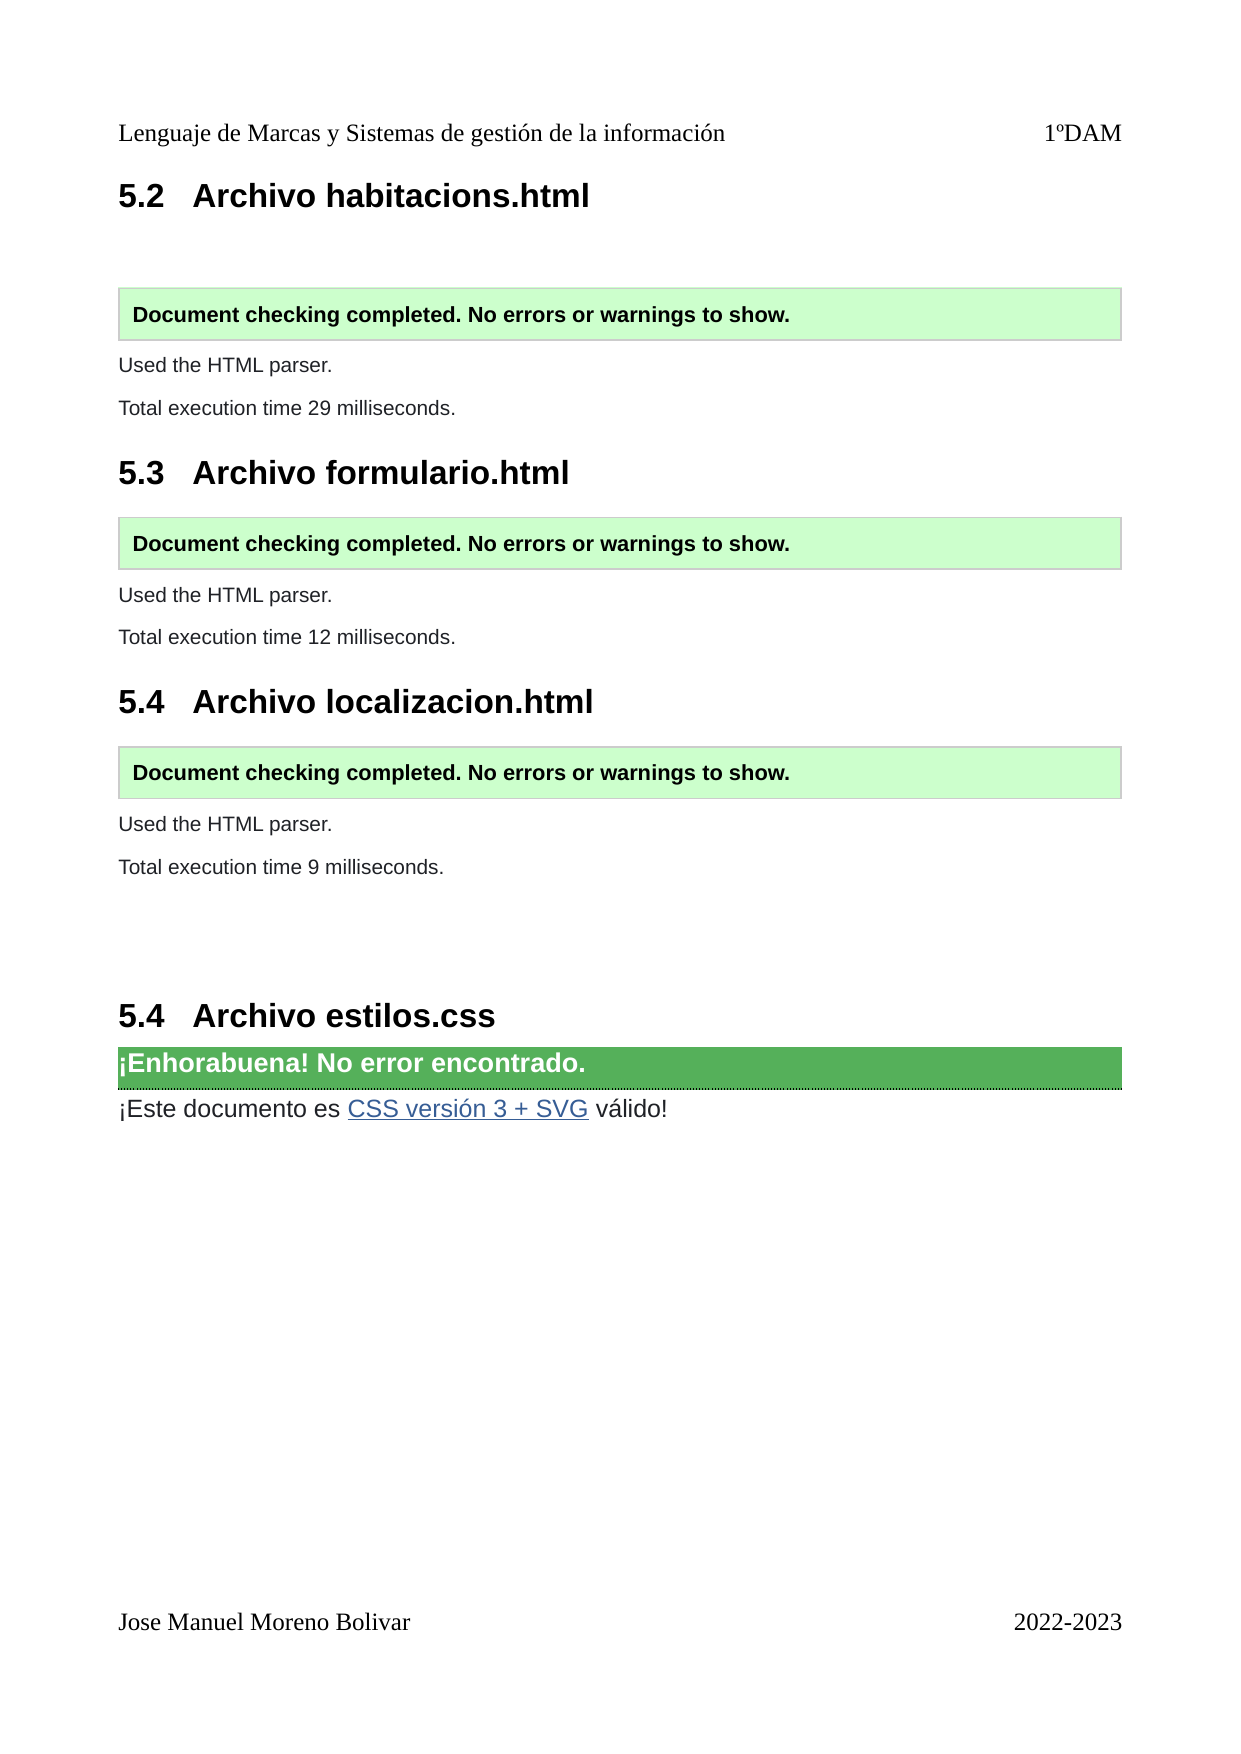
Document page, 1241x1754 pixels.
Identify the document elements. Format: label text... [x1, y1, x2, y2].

text Document checking completed. No errors or warnings to show. [120, 518, 1120, 568]
text Used the HTML parser. [118, 582, 1122, 606]
text Total execution time 9 milliseconds. [118, 854, 1122, 878]
text Total execution time 12 milliseconds. [118, 625, 1122, 649]
subtitle 5.2 Archivo habitacions.html [118, 176, 1122, 215]
text Total execution time 29 milliseconds. [118, 396, 1122, 420]
subtitle ¡Enhorabuena! No error encontrado. [118, 1047, 1122, 1090]
text Document checking completed. No errors or warnings to show. [120, 748, 1120, 798]
text Document checking completed. No errors or warnings to show. [120, 289, 1120, 339]
text Used the HTML parser. [118, 812, 1122, 836]
text ¡Este documento es CSS versión 3 + SVG válido! [118, 1090, 1122, 1122]
subtitle 5.3 Archivo formulario.html [118, 453, 1122, 492]
text Used the HTML parser. [118, 353, 1122, 377]
subtitle 5.4 Archivo estilos.css [118, 996, 1122, 1034]
subtitle 5.4 Archivo localizacion.html [118, 682, 1122, 721]
